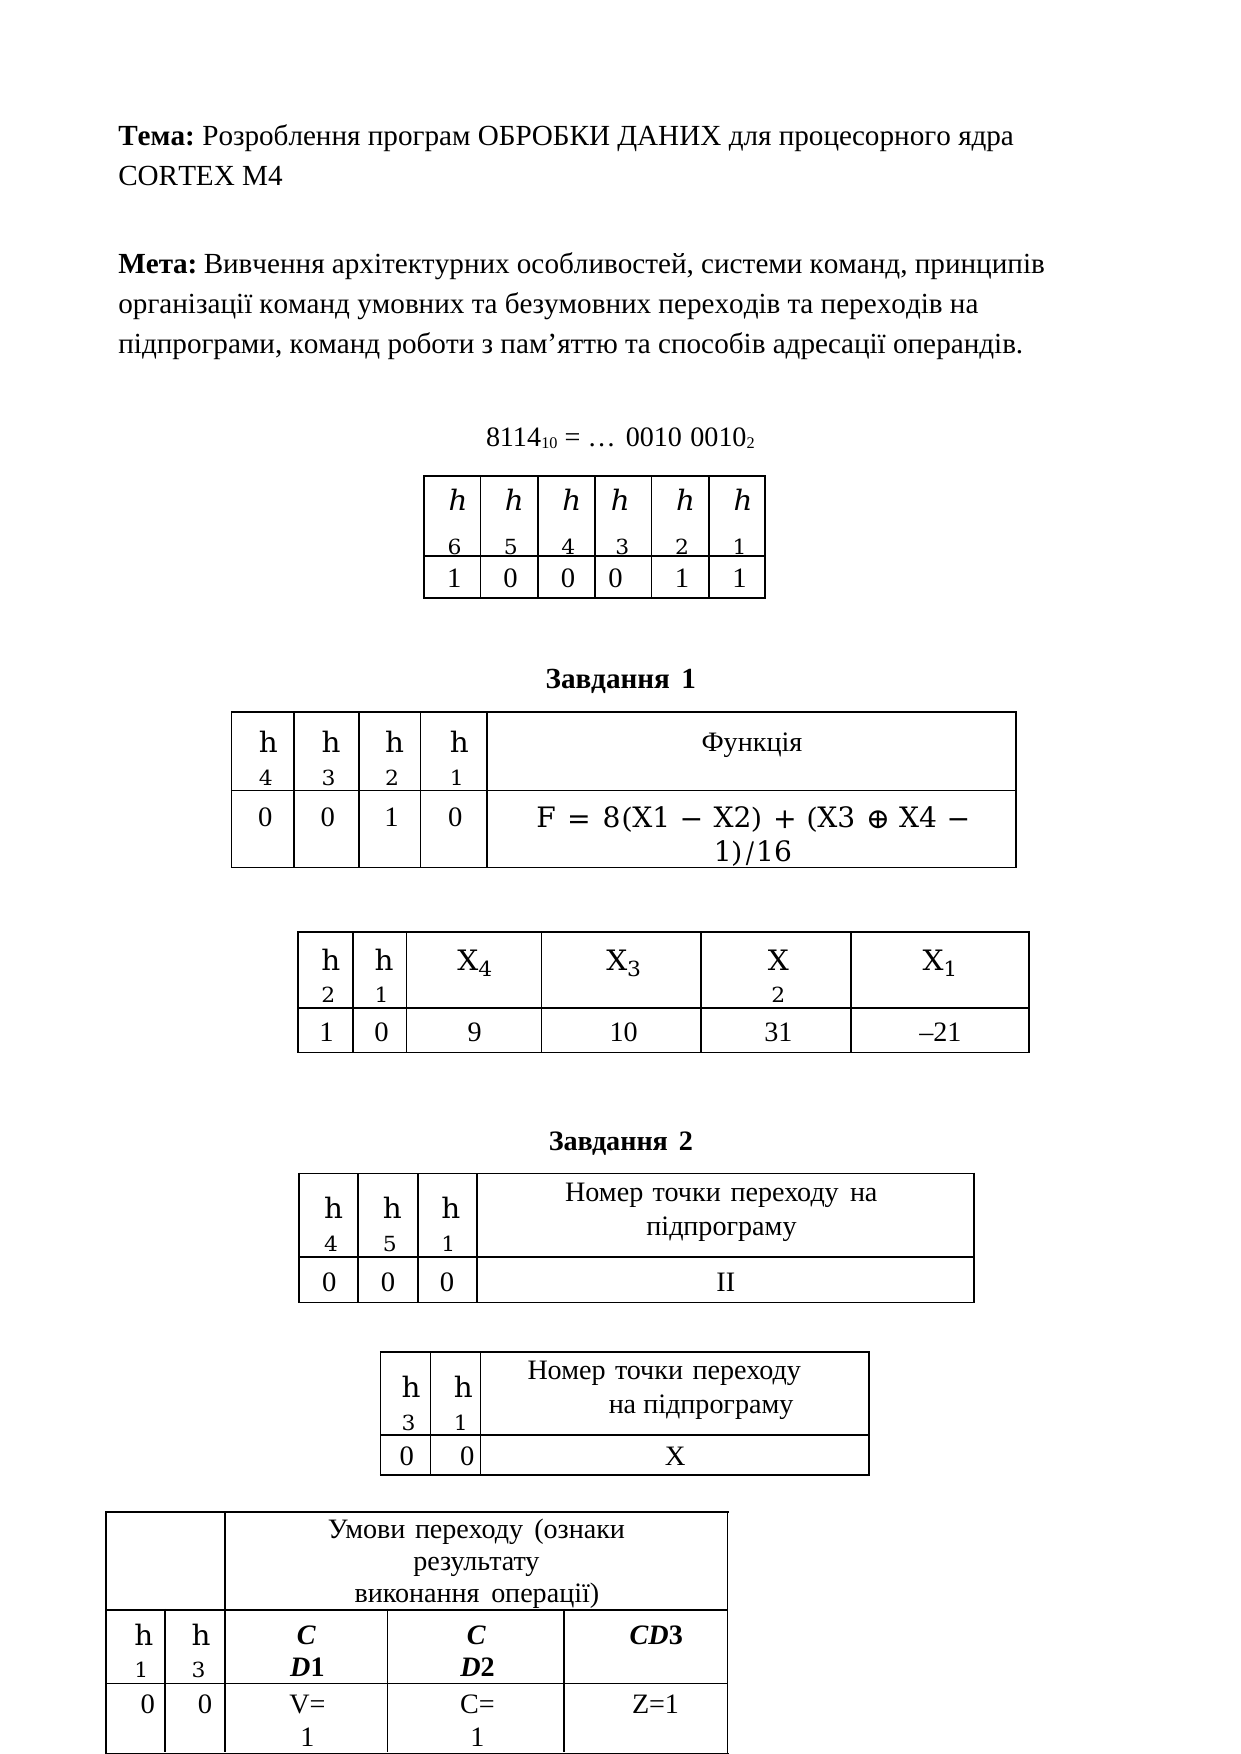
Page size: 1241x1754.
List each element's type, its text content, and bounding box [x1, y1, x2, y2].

table_header h5 [359, 1174, 417, 1256]
text 811410 = … 0010 00102 [280, 420, 960, 452]
table_cell 0 [232, 791, 293, 867]
table_cell C=1 [388, 1684, 563, 1752]
table_header ℎ6 [425, 477, 480, 555]
table_cell X [481, 1436, 868, 1474]
table_header ℎ5 [481, 477, 537, 555]
table_cell 0 [419, 1258, 476, 1302]
text Мета: Вивчення архітектурних особливостей, системи команд, принципів організації команд умовних та безумовних переходів та переходів на підпрограми, команд роботи з пам’яттю та способів адресації операндів. [118, 246, 1122, 360]
table_header [107, 1513, 224, 1609]
table_cell 0 [107, 1684, 164, 1752]
table_cell h1 [107, 1611, 164, 1682]
table_header h2 [360, 713, 420, 790]
table_header X1 [852, 933, 1028, 1007]
text Тема: Розроблення програм ОБРОБКИ ДАНИХ для процесорного ядра CORTEX М4 [118, 118, 1122, 192]
table_cell 0 [295, 791, 358, 867]
table_header h1 [431, 1353, 480, 1434]
table_cell –21 [852, 1009, 1028, 1052]
table_cell 1 [710, 557, 764, 597]
table_header h1 [354, 933, 406, 1007]
table_header h4 [300, 1174, 357, 1256]
table_header h3 [381, 1353, 430, 1434]
table_cell 31 [702, 1009, 850, 1052]
table_cell CD3 [565, 1611, 727, 1682]
table_header h3 [295, 713, 358, 790]
table_header h2 [299, 933, 352, 1007]
table_cell 0 [381, 1436, 430, 1474]
table_cell 1 [299, 1009, 352, 1052]
table_cell 1 [652, 557, 708, 597]
subtitle Завдання 1 [280, 662, 961, 695]
table_header h1 [421, 713, 486, 790]
table_cell ІІ [478, 1258, 973, 1302]
table_cell 0 [539, 557, 594, 597]
table_cell Z=1 [565, 1684, 727, 1752]
table_header ℎ3 [596, 477, 651, 555]
table_cell 0 [300, 1258, 357, 1302]
text Завдання 2 [280, 1124, 961, 1157]
table_header Номер точки переходу на підпрограму [478, 1174, 973, 1256]
table_cell 0 [481, 557, 537, 597]
table_cell F = 8(X1 − X2) + (X3 ⊕ X4 − 1)/16 [488, 791, 1015, 867]
table_header Номер точки переходу на підпрограму [481, 1353, 868, 1434]
table_header h1 [419, 1174, 476, 1256]
table_cell 10 [542, 1009, 700, 1052]
table_header Умови переходу (ознаки результату виконання операції) [226, 1513, 727, 1609]
table_cell 0 [354, 1009, 406, 1052]
table_cell 0 [421, 791, 486, 867]
table_header ℎ1 [710, 477, 764, 555]
table_cell 1 [360, 791, 420, 867]
table_header X3 [542, 933, 700, 1007]
table_cell CD1 [226, 1611, 387, 1682]
table_cell h3 [166, 1611, 224, 1682]
table_cell 0 [431, 1436, 480, 1474]
table_cell 1 [425, 557, 480, 597]
table_cell CD2 [388, 1611, 563, 1682]
table_header ℎ2 [652, 477, 708, 555]
table_header Функція [488, 713, 1015, 790]
table_cell V=1 [226, 1684, 387, 1752]
table_header X2 [702, 933, 850, 1007]
table_header h4 [232, 713, 293, 790]
table_cell 0 [596, 557, 651, 597]
table_cell 0 [166, 1684, 224, 1752]
table_header X4 [407, 933, 541, 1007]
table_cell 9 [407, 1009, 541, 1052]
table_header ℎ4 [539, 477, 594, 555]
table_cell 0 [359, 1258, 417, 1302]
